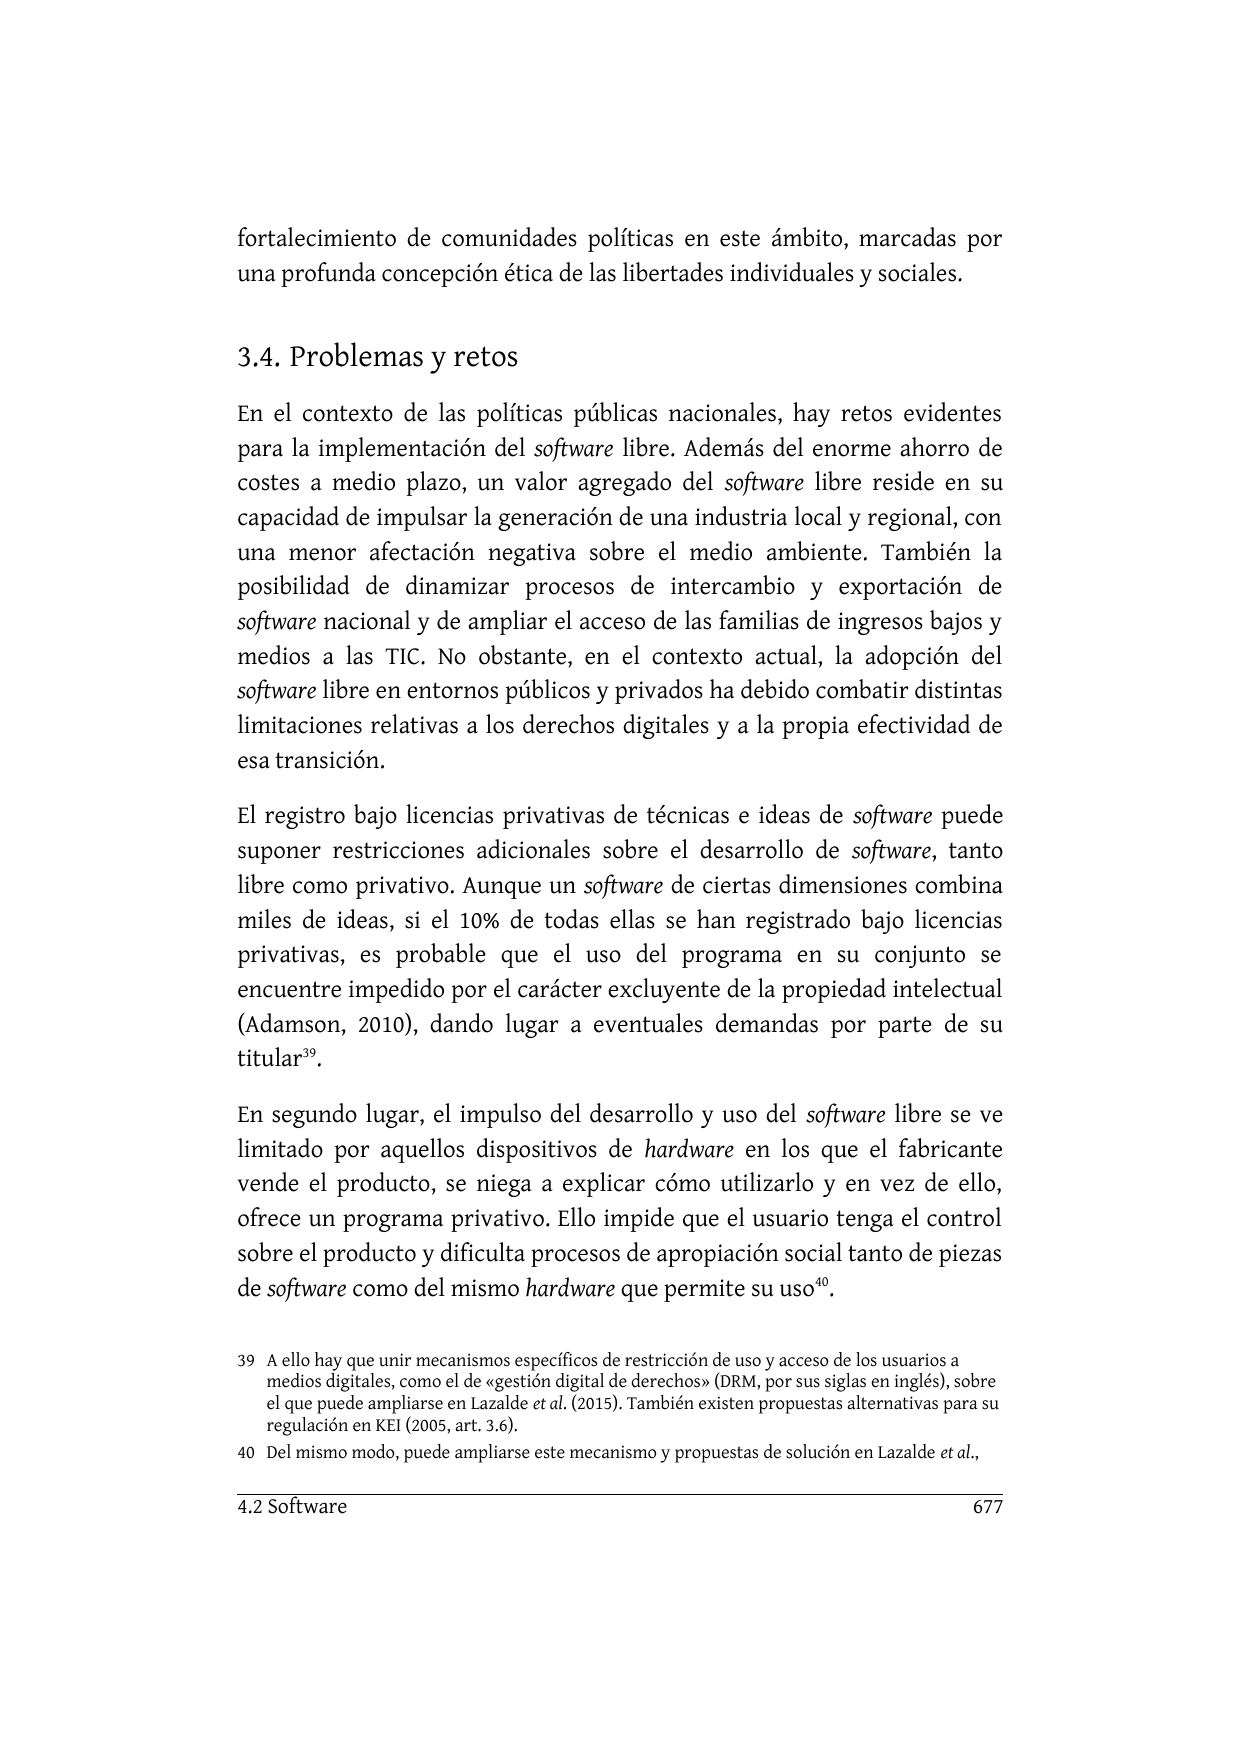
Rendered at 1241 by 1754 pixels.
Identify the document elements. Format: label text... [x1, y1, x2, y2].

text Del mismo modo, puede ampliarse este mecanismo y propuestas de solución en Lazalde et al., [237, 1442, 1003, 1464]
text El registro bajo licencias privativas de técnicas e ideas de software puede suponer restricciones adicionales sobre el desarrollo de software, tanto libre como privativo. Aunque un software de ciertas dimensiones combina miles de ideas, si el 10% de todas ellas se han registrado bajo licencias privativas, es probable que el uso del programa en su conjunto se encuentre impedido por el carácter excluyente de la propiedad intelectual (Adamson, 2010), dando lugar a eventuales demandas por parte de su titular. [237, 802, 1003, 1074]
text En segundo lugar, el impulso del desarrollo y uso del software libre se ve limitado por aquellos dispositivos de hardware en los que el fabricante vende el producto, se niega a explicar cómo utilizarlo y en vez de ello, ofrece un programa privativo. Ello impide que el usuario tenga el control sobre el producto y dificulta procesos de apropiación social tanto de piezas de software como del mismo hardware que permite su uso. [237, 1101, 1003, 1303]
text En el contexto de las políticas públicas nacionales, hay retos evidentes para la implementación del software libre. Además del enorme ahorro de costes a medio plazo, un valor agregado del software libre reside en su capacidad de impulsar la generación de una industria local y regional, con una menor afectación negativa sobre el medio ambiente. También la posibilidad de dinamizar procesos de intercambio y exportación de software nacional y de ampliar el acceso de las familias de ingresos bajos y medios a las TIC. No obstante, en el contexto actual, la adopción del software libre en entornos públicos y privados ha debido combatir distintas limitaciones relativas a los derechos digitales y a la propia efectividad de esa transición. [237, 399, 1003, 775]
text A ello hay que unir mecanismos específicos de restricción de uso y acceso de los usuarios a medios digitales, como el de «gestión digital de derechos» (DRM, por sus siglas en inglés), sobre el que puede ampliarse en Lazalde et al. (2015). También existen propuestas alternativas para su regulación en KEI (2005, art. 3.6). [237, 1349, 1003, 1436]
subtitle Problemas y retos [237, 339, 1003, 376]
text fortalecimiento de comunidades políticas en este ámbito, marcadas por una profunda concepción ética de las libertades individuales y sociales. [237, 225, 1003, 289]
